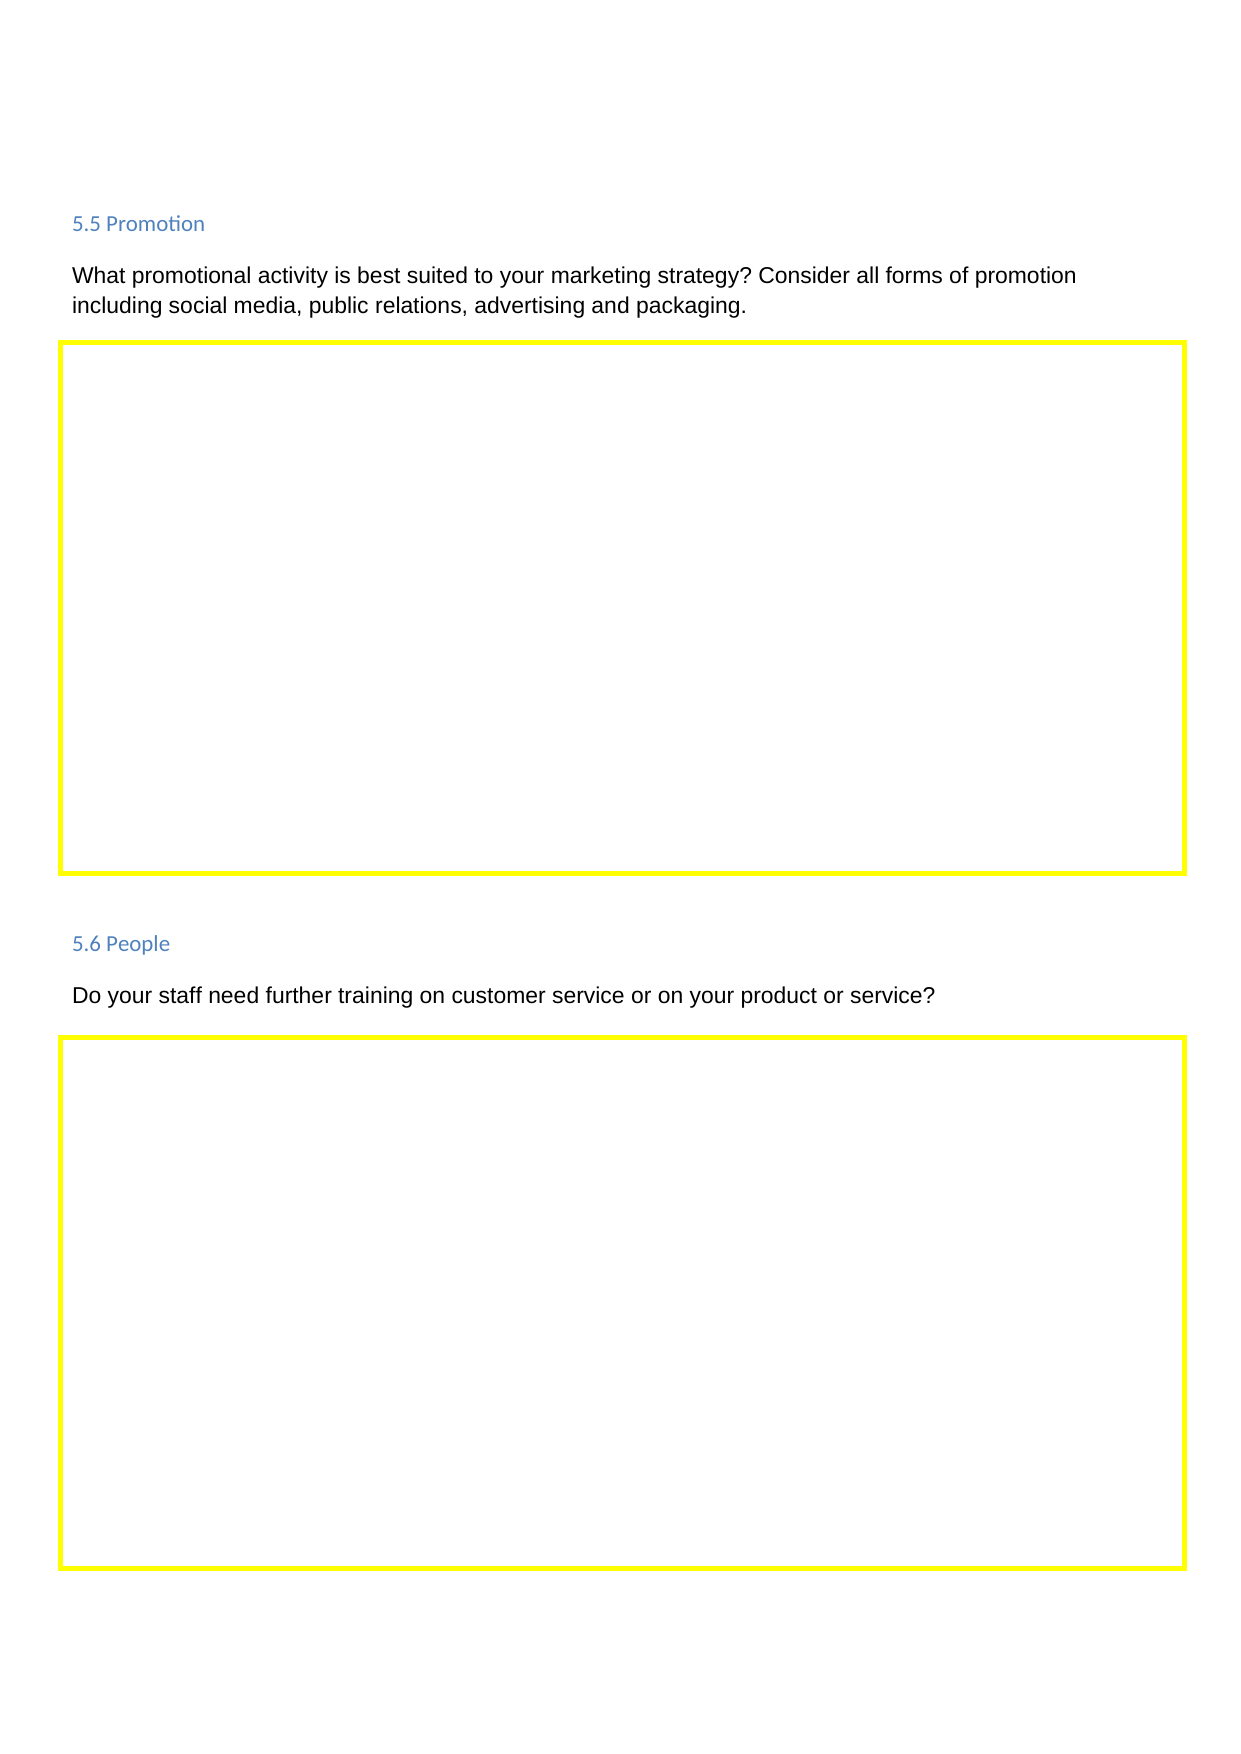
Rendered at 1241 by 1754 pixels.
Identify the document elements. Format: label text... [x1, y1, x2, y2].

table_header 5.5 Promotion What promotional activity is best suited to your marketing strategy? Consider all forms of promotion including social media, public relations, advertising and packaging. [61, 209, 1184, 339]
table_cell [63, 345, 1182, 871]
table_cell [63, 1040, 1182, 1566]
table_header 5.6 People Do your staff need further training on customer service or on your product or service? [61, 929, 1184, 1035]
